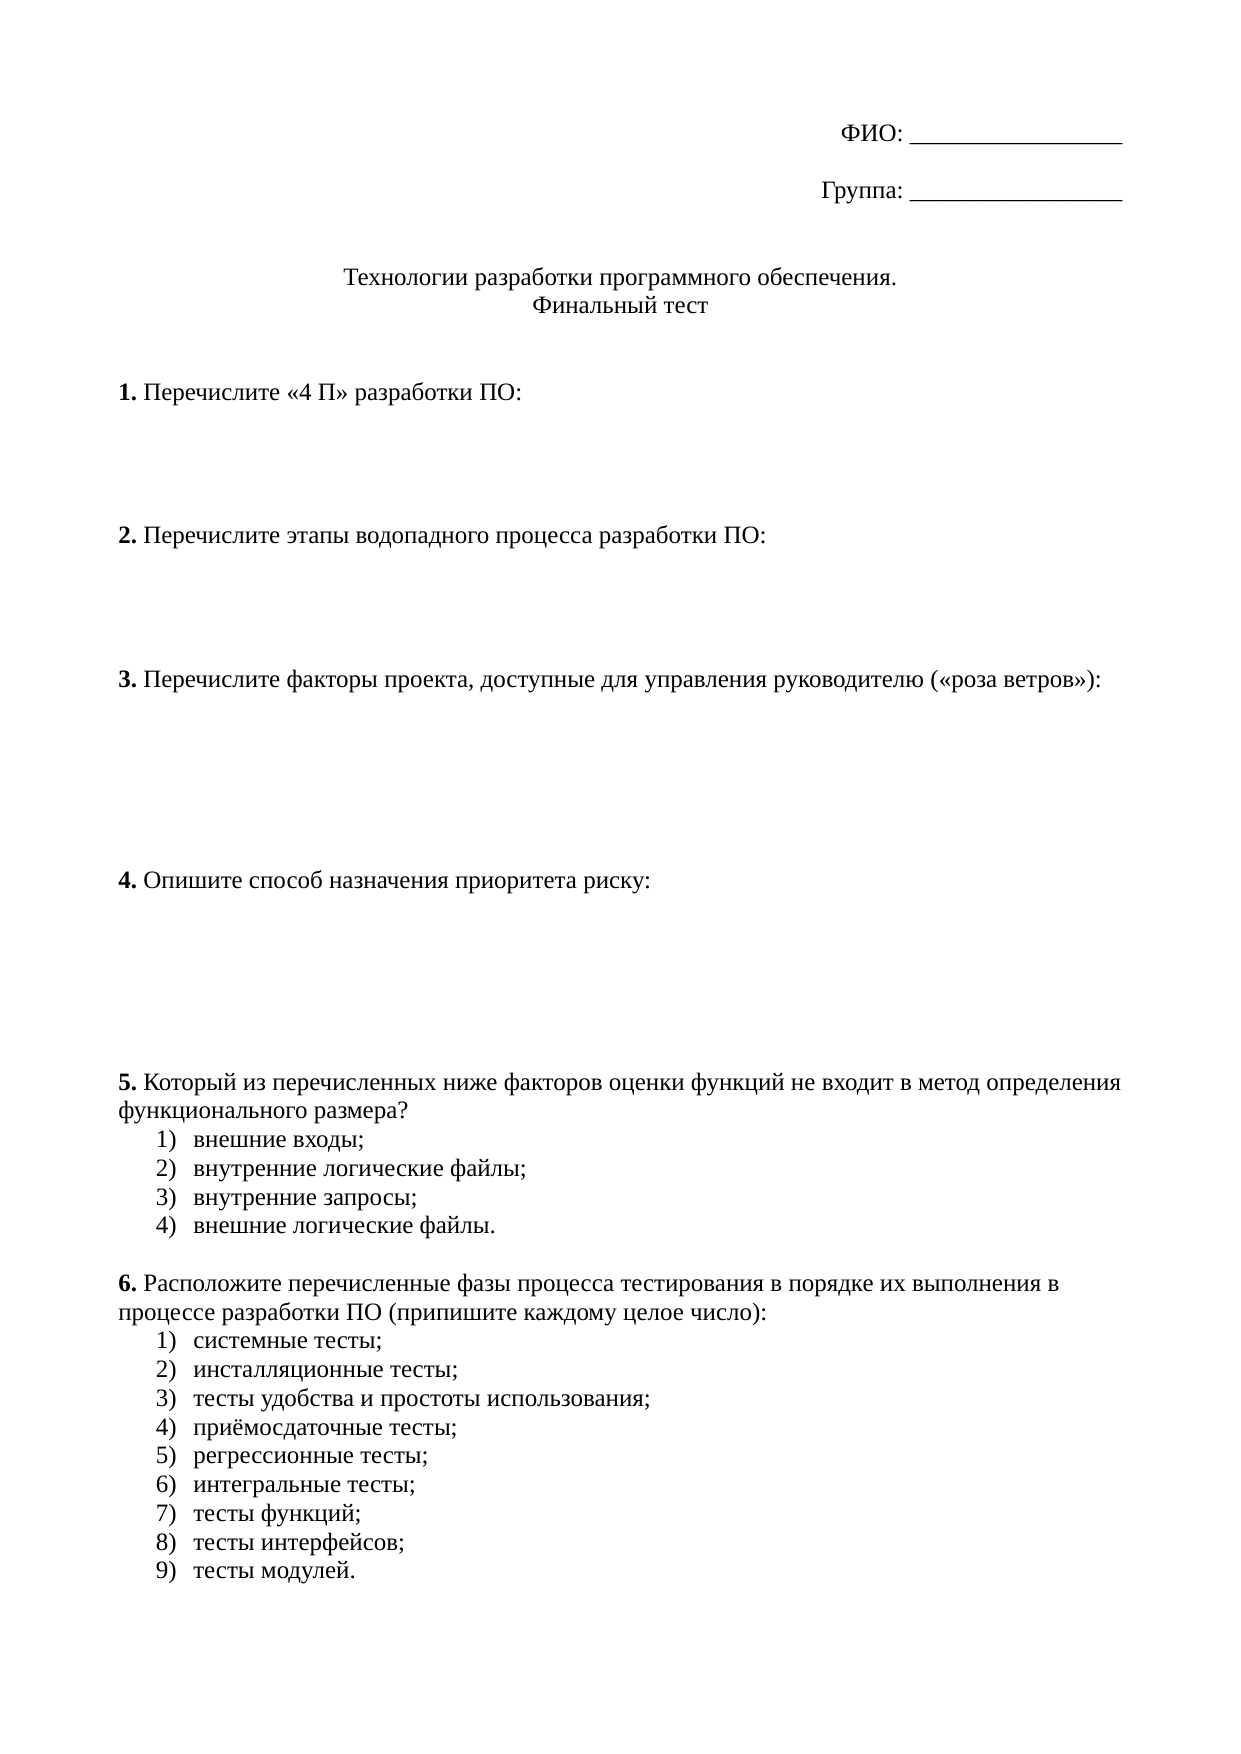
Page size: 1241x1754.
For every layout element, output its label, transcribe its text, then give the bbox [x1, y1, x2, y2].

list инсталляционные тесты; [156, 1354, 1122, 1383]
text ФИО: _________________ [118, 118, 1122, 147]
list внешние логические файлы. [156, 1211, 1122, 1239]
text Финальный тест [118, 291, 1122, 319]
list тесты модулей. [156, 1556, 1122, 1584]
text Технологии разработки программного обеспечения. [118, 262, 1122, 291]
list внешние входы; [156, 1124, 1122, 1153]
text 5. Который из перечисленных ниже факторов оценки функций не входит в метод определения функционального размера? [118, 1067, 1122, 1124]
list приёмосдаточные тесты; [156, 1412, 1122, 1441]
text 3. Перечислите факторы проекта, доступные для управления руководителю («роза ветров»): [118, 664, 1122, 693]
text 1. Перечислите «4 П» разработки ПО: [118, 377, 1122, 406]
list внутренние запросы; [156, 1182, 1122, 1211]
list тесты удобства и простоты использования; [156, 1383, 1122, 1412]
list внутренние логические файлы; [156, 1153, 1122, 1182]
text 2. Перечислите этапы водопадного процесса разработки ПО: [118, 521, 1122, 549]
text 4. Опишите способ назначения приоритета риску: [118, 866, 1122, 894]
list регрессионные тесты; [156, 1441, 1122, 1469]
list тесты функций; [156, 1498, 1122, 1527]
text 6. Расположите перечисленные фазы процесса тестирования в порядке их выполнения в процессе разработки ПО (припишите каждому целое число): [118, 1268, 1122, 1326]
list тесты интерфейсов; [156, 1527, 1122, 1556]
list интегральные тесты; [156, 1469, 1122, 1498]
text Группа: _________________ [118, 176, 1122, 204]
list системные тесты; [156, 1326, 1122, 1354]
